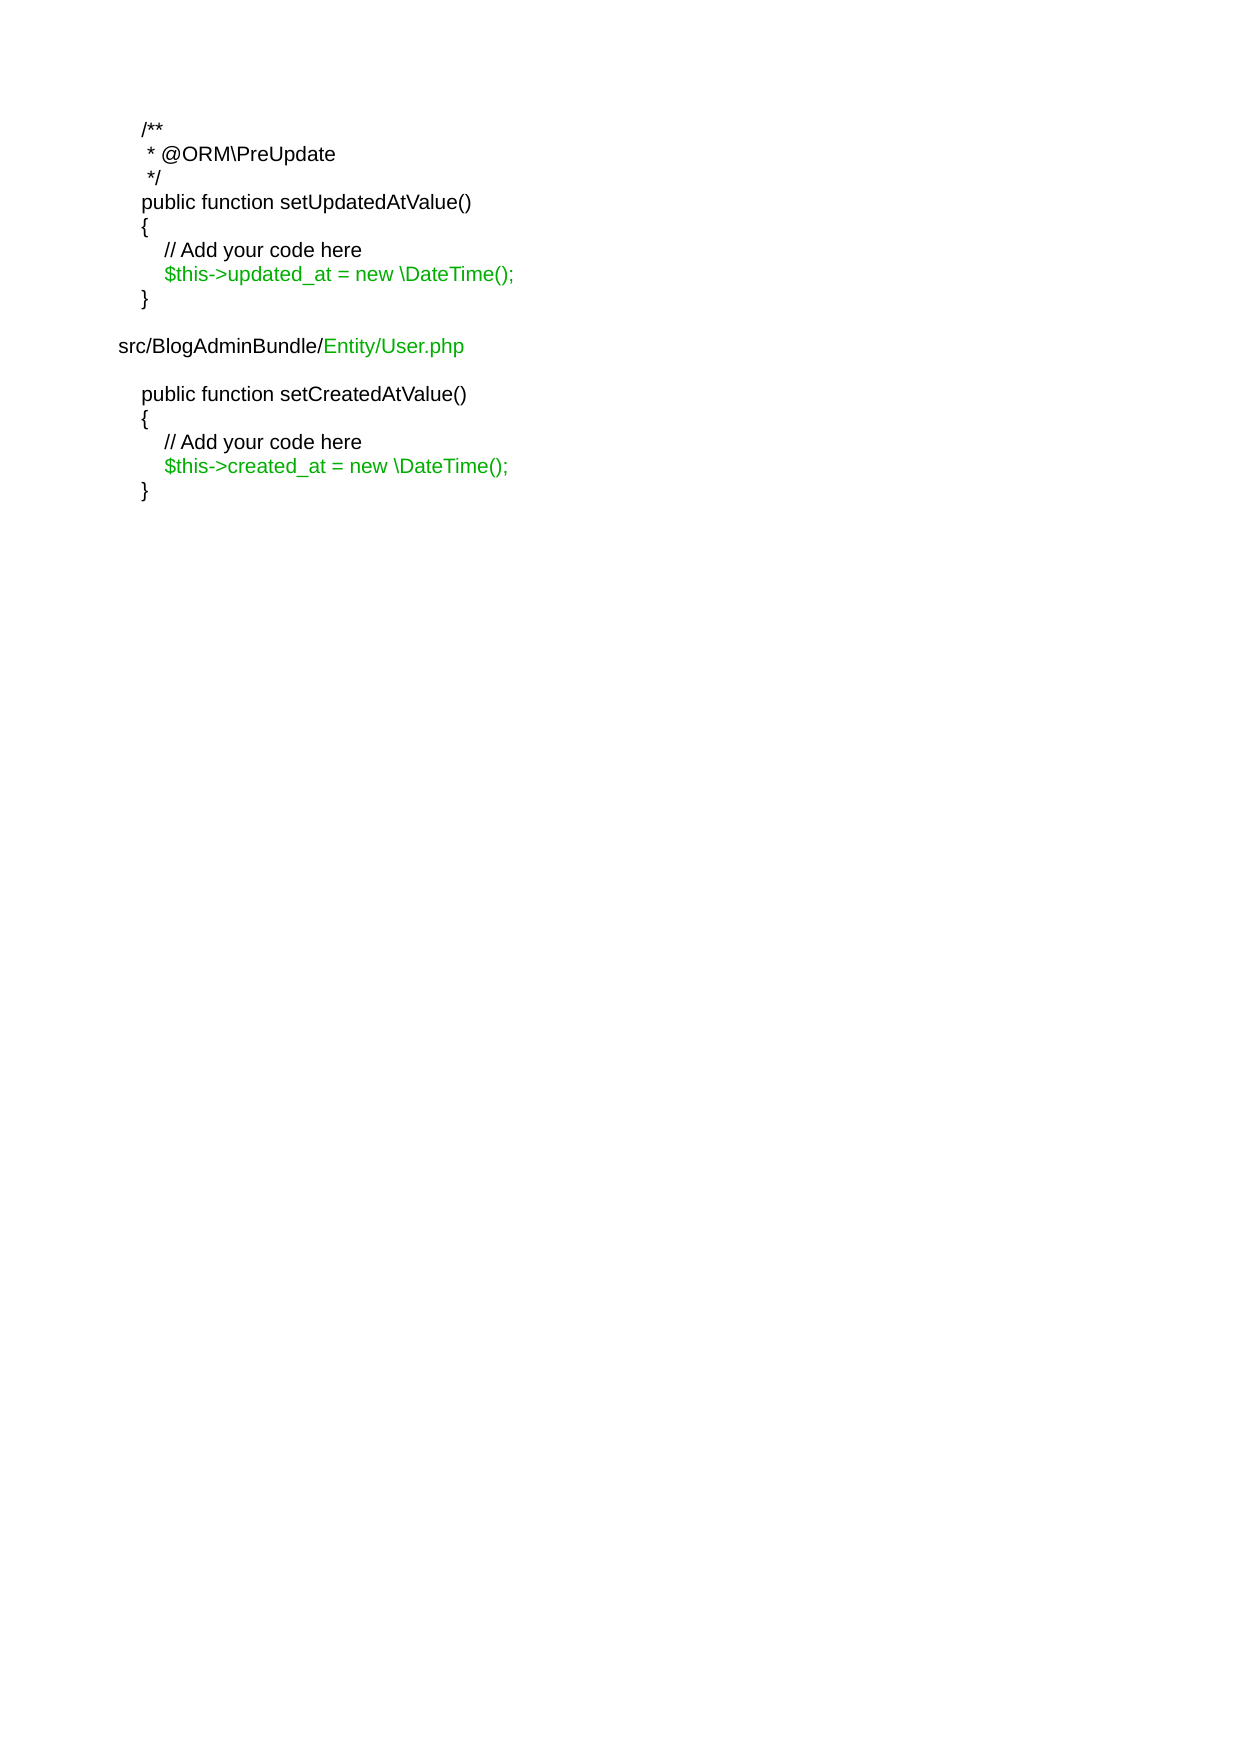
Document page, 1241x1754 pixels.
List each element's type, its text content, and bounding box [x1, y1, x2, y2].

text { [118, 214, 1122, 238]
text } [118, 477, 1122, 501]
text * @ORM\PreUpdate [118, 142, 1122, 166]
text } [118, 286, 1122, 310]
text $this->updated_at = new \DateTime(); [118, 262, 1122, 286]
text // Add your code here [118, 429, 1122, 453]
text { [118, 406, 1122, 429]
text /** [118, 118, 1122, 142]
text public function setCreatedAtValue() [118, 382, 1122, 406]
text $this->created_at = new \DateTime(); [118, 453, 1122, 477]
text */ [118, 166, 1122, 190]
text src/BlogAdminBundle/Entity/User.php [118, 334, 1122, 358]
text public function setUpdatedAtValue() [118, 190, 1122, 214]
text // Add your code here [118, 238, 1122, 262]
